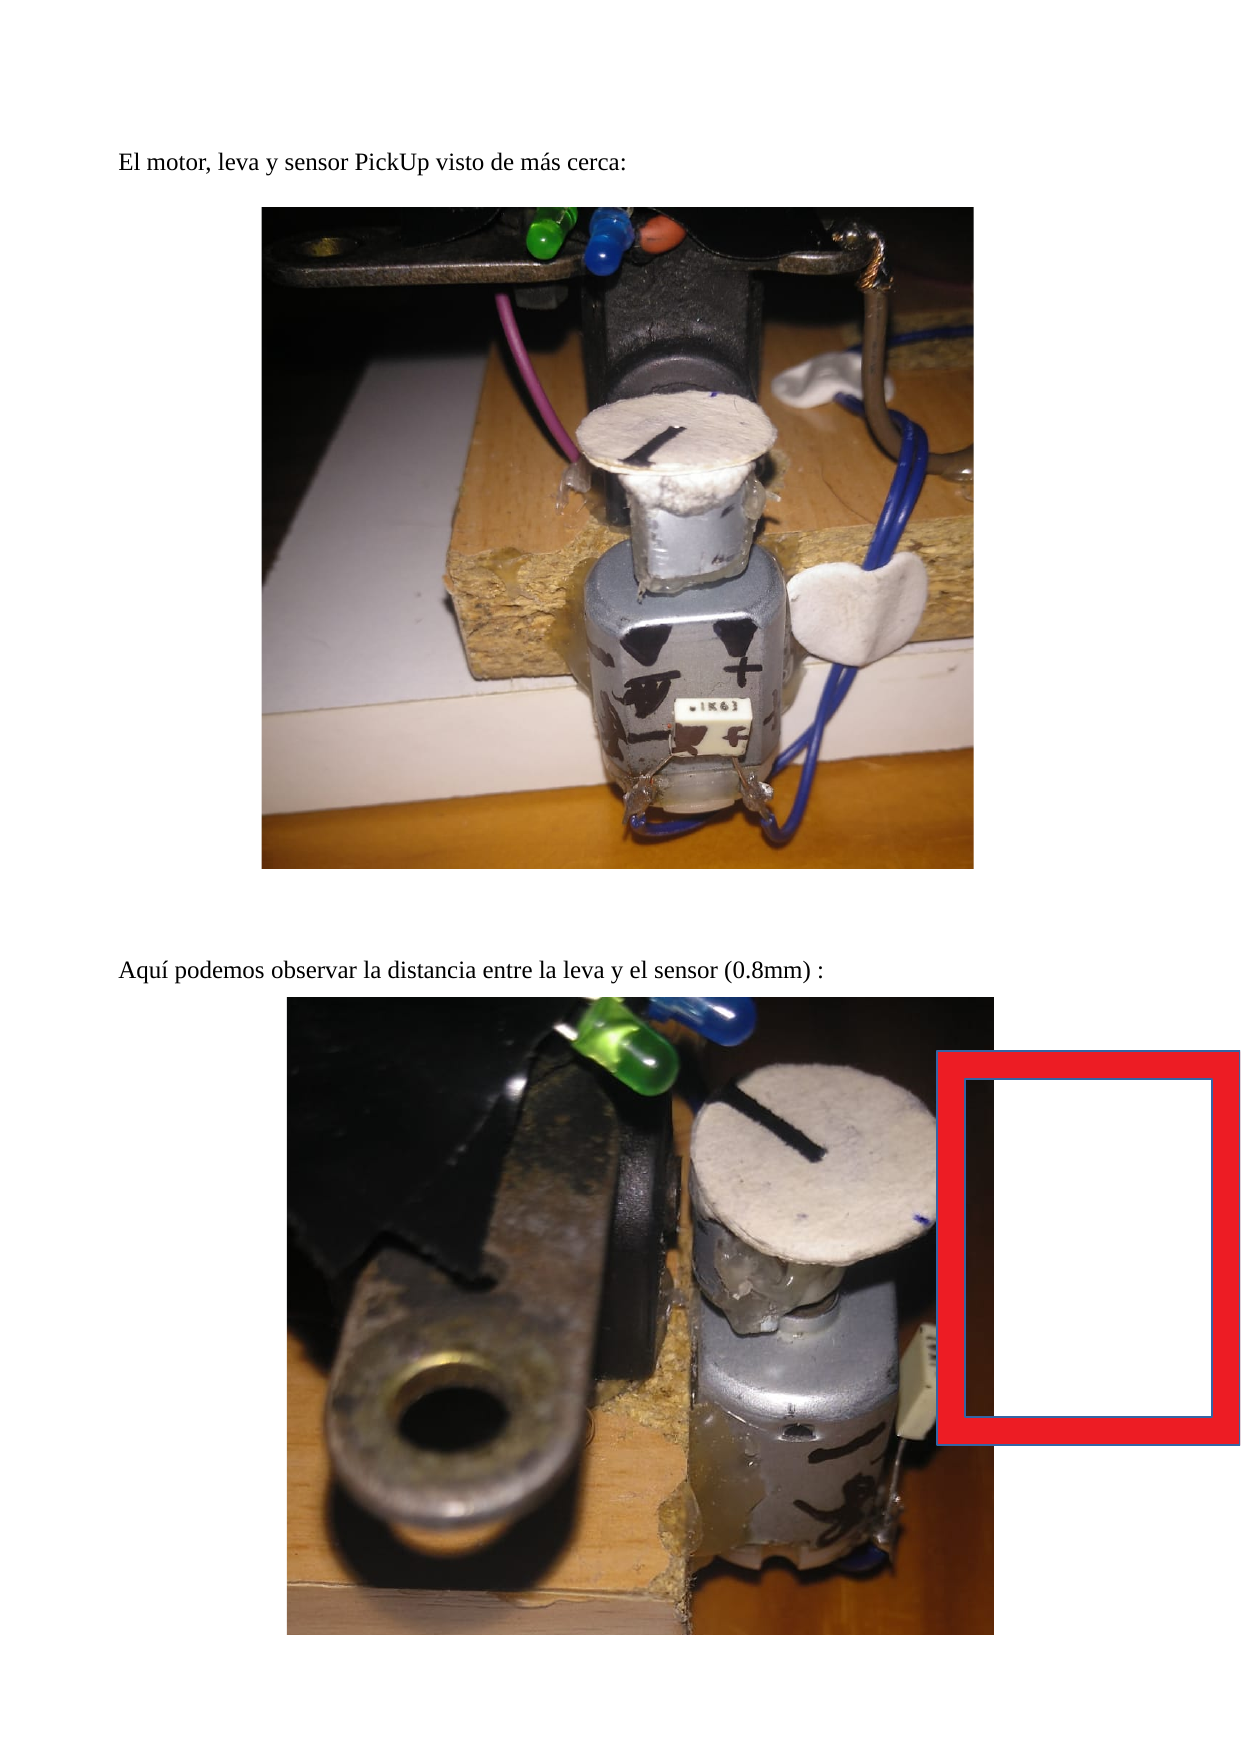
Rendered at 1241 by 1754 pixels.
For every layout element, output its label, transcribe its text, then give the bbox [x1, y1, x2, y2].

picture [261, 207, 974, 869]
text Aquí podemos observar la distancia entre la leva y el sensor (0.8mm) : [118, 955, 1122, 984]
text El motor, leva y sensor PickUp visto de más cerca: [118, 147, 1122, 176]
